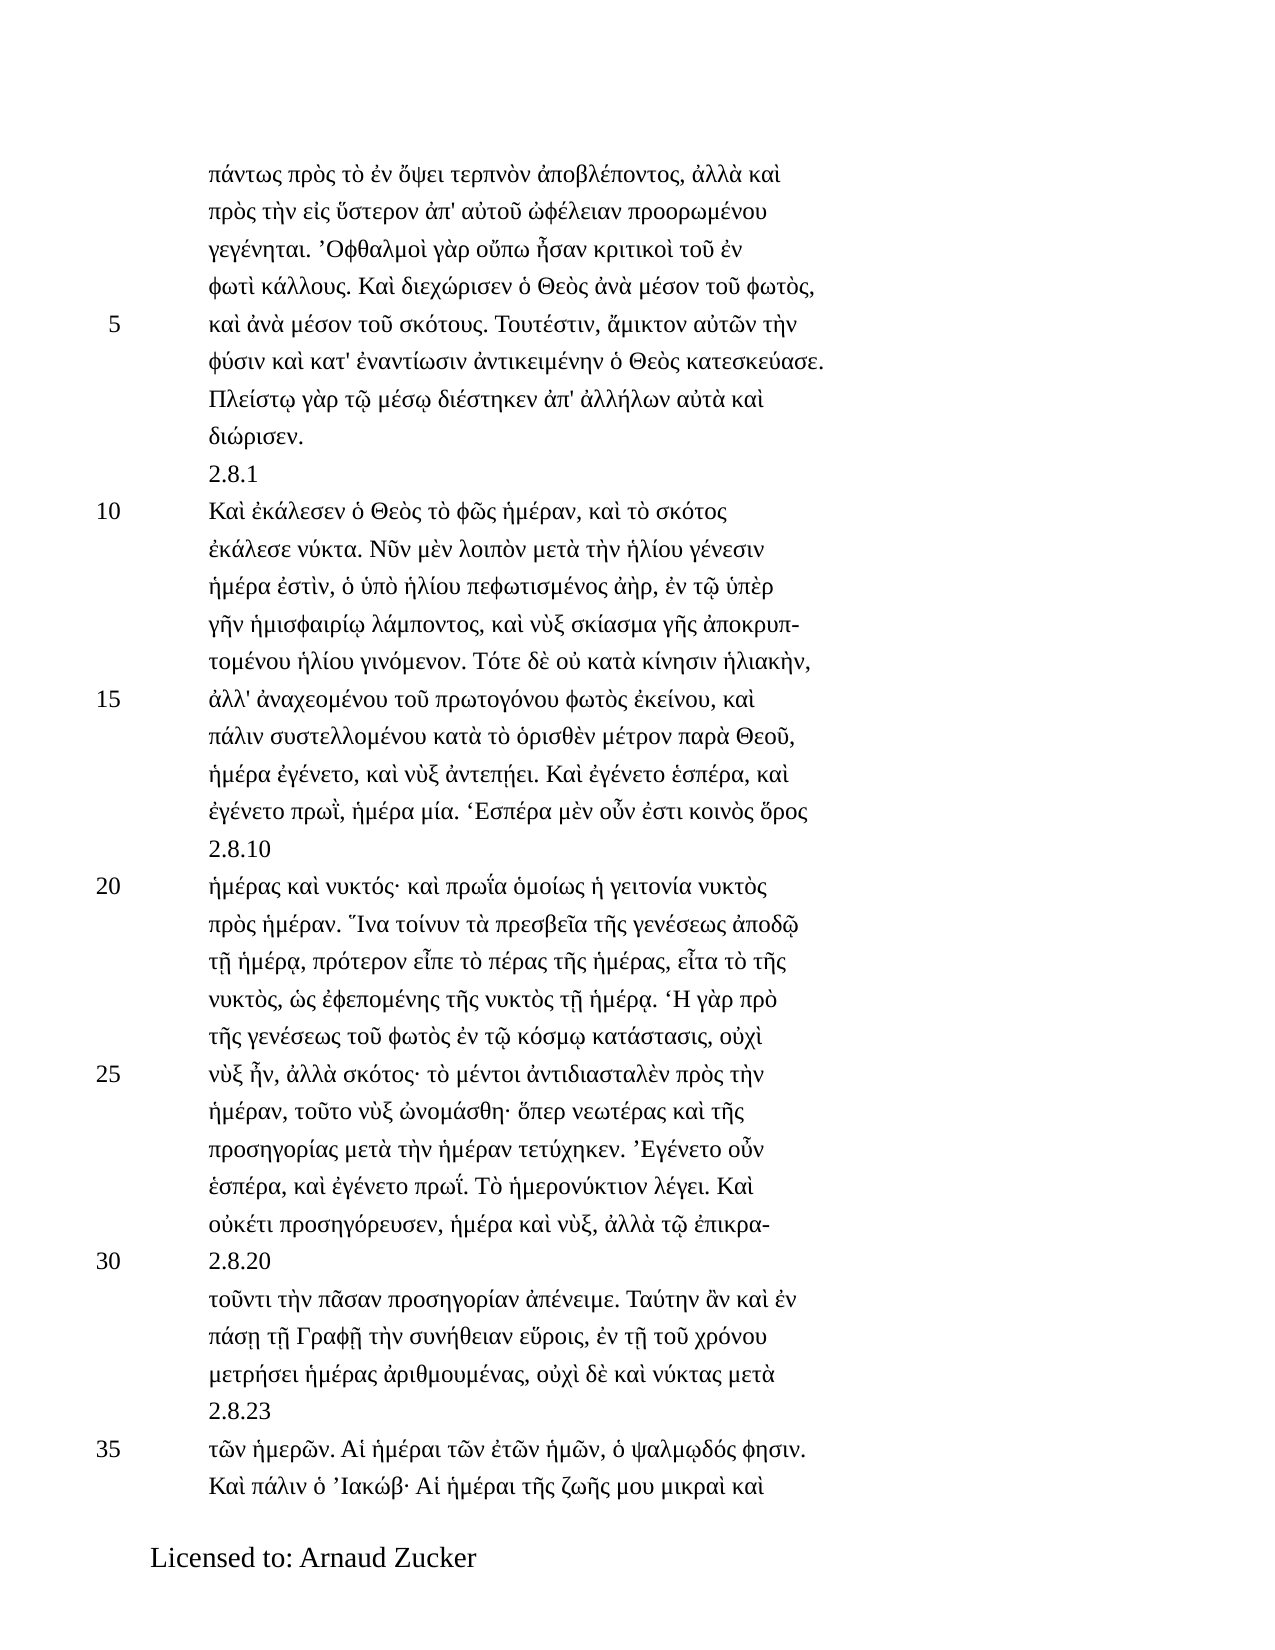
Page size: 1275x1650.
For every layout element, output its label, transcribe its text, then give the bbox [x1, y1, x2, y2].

text τοῦντι τὴν πᾶσαν προσηγορίαν ἀπένειμε. Ταύτην ἂν καὶ ἐν πάσῃ τῇ Γραϕῇ τὴν συνήθειαν εὕροις, ἐν τῇ τοῦ χρόνου μετρήσει ἡμέρας ἀριθμουμένας, οὐχὶ δὲ καὶ νύκτας μετὰ [202, 1275, 1125, 1387]
text Καὶ ἐκάλεσεν ὁ Θεὸς τὸ ϕῶς ἡμέραν, καὶ τὸ σκότος ἐκάλεσε νύκτα. Νῦν μὲν λοιπὸν μετὰ τὴν ἡλίου γένεσιν ἡμέρα ἐστὶν, ὁ ὑπὸ ἡλίου πεϕωτισμένος ἀὴρ, ἐν τῷ ὑπὲρ γῆν ἡμισϕαιρίῳ λάμποντος, καὶ νὺξ σκίασμα γῆς ἀποκρυπ- τομένου ἡλίου γινόμενον. Τότε δὲ οὐ κατὰ κίνησιν ἡλιακὴν, ἀλλ' ἀναχεομένου τοῦ πρωτογόνου ϕωτὸς ἐκείνου, καὶ πάλιν συστελλομένου κατὰ τὸ ὁρισθὲν μέτρον παρὰ Θεοῦ, ἡμέρα ἐγένετο, καὶ νὺξ ἀντεπῄει. Καὶ ἐγένετο ἑσπέρα, καὶ ἐγένετο πρωῒ, ἡμέρα μία. ‘Εσπέρα μὲν οὖν ἐστι κοινὸς ὅρος [202, 487, 1125, 825]
text πάντως πρὸς τὸ ἐν ὄψει τερπνὸν ἀποβλέποντος, ἀλλὰ καὶ πρὸς τὴν εἰς ὕστερον ἀπ' αὐτοῦ ὠϕέλειαν προορωμένου γεγένηται. ’Οϕθαλμοὶ γὰρ οὔπω ἦσαν κριτικοὶ τοῦ ἐν ϕωτὶ κάλλους. Καὶ διεχώρισεν ὁ Θεὸς ἀνὰ μέσον τοῦ ϕωτὸς, καὶ ἀνὰ μέσον τοῦ σκότους. Τουτέστιν, ἄμικτον αὐτῶν τὴν ϕύσιν καὶ κατ' ἐναντίωσιν ἀντικειμένην ὁ Θεὸς κατεσκεύασε. Πλείστῳ γὰρ τῷ μέσῳ διέστηκεν ἀπ' ἀλλήλων αὐτὰ καὶ διώρισεν. [202, 150, 1125, 450]
text τῶν ἡμερῶν. Αἱ ἡμέραι τῶν ἐτῶν ἡμῶν, ὁ ψαλμῳδός ϕησιν. Καὶ πάλιν ὁ ’Ιακώβ· Αἱ ἡμέραι τῆς ζωῆς μου μικραὶ καὶ [202, 1425, 1125, 1500]
text 2.8.1 [202, 450, 1125, 487]
text 2.8.10 [202, 825, 1125, 862]
text 2.8.23 [202, 1387, 1125, 1425]
text ἡμέρας καὶ νυκτός· καὶ πρωΐα ὁμοίως ἡ γειτονία νυκτὸς πρὸς ἡμέραν. ῞Ινα τοίνυν τὰ πρεσβεῖα τῆς γενέσεως ἀποδῷ τῇ ἡμέρᾳ, πρότερον εἶπε τὸ πέρας τῆς ἡμέρας, εἶτα τὸ τῆς νυκτὸς, ὡς ἐϕεπομένης τῆς νυκτὸς τῇ ἡμέρᾳ. ‘Η γὰρ πρὸ τῆς γενέσεως τοῦ ϕωτὸς ἐν τῷ κόσμῳ κατάστασις, οὐχὶ νὺξ ἦν, ἀλλὰ σκότος· τὸ μέντοι ἀντιδιασταλὲν πρὸς τὴν ἡμέραν, τοῦτο νὺξ ὠνομάσθη· ὅπερ νεωτέρας καὶ τῆς προσηγορίας μετὰ τὴν ἡμέραν τετύχηκεν. ’Εγένετο οὖν ἑσπέρα, καὶ ἐγένετο πρωΐ. Τὸ ἡμερονύκτιον λέγει. Καὶ οὐκέτι προσηγόρευσεν, ἡμέρα καὶ νὺξ, ἀλλὰ τῷ ἐπικρα- [202, 862, 1125, 1237]
text 2.8.20 [202, 1237, 1125, 1275]
